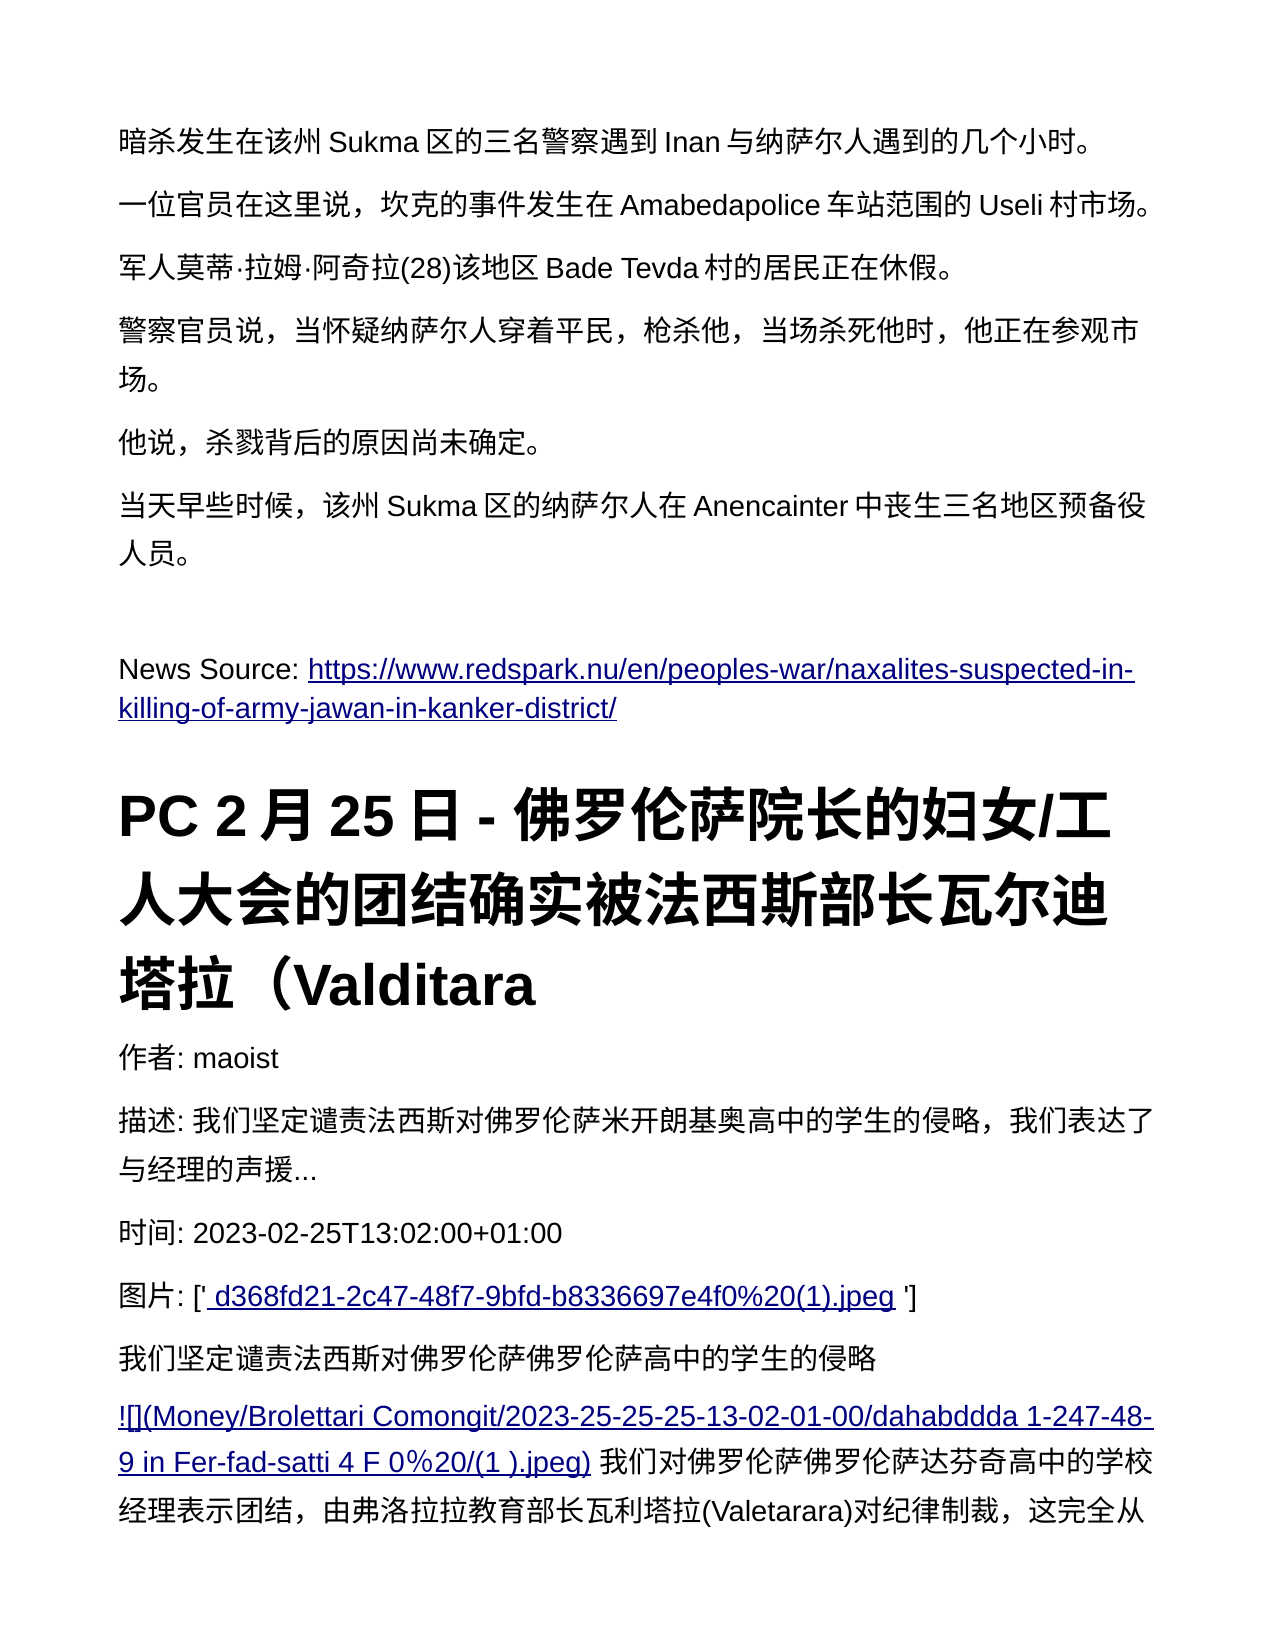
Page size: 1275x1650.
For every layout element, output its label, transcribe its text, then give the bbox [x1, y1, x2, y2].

text 描述: 我们坚定谴责法西斯对佛罗伦萨米开朗基奥高中的学生的侵略，我们表达了与经理的声援... [118, 1098, 1157, 1189]
text 暗杀发生在该州Sukma区的三名警察遇到Inan与纳萨尔人遇到的几个小时。 [118, 118, 1157, 160]
text 图片: [' d368fd21-2c47-48f7-9bfd-b8336697e4f0%20(1).jpeg '] [118, 1273, 1157, 1315]
text 作者: maoist [118, 1035, 1157, 1077]
text 他说，杀戮背后的原因尚未确定。 [118, 419, 1157, 461]
text ![](Money/Brolettari Comongit/2023-25-25-25-13-02-01-00/dahabddda 1-247-48-9 in Fer-fad-satti 4 F 0％20/(1 ).jpeg) 我们对佛罗伦萨佛罗伦萨达芬奇高中的学校经理表示团结，由弗洛拉拉教育部长瓦利塔拉(Valetarara)对纪律制裁，这完全从 [118, 1399, 1157, 1529]
text News Source: https://www.redspark.nu/en/peoples-war/naxalites-suspected-in-killing-of-army-jawan-in-kanker-district/ [118, 652, 1157, 724]
text 当天早些时候，该州Sukma区的纳萨尔人在Anencainter中丧生三名地区预备役人员。 [118, 482, 1157, 573]
text 一位官员在这里说，坎克的事件发生在Amabedapolice车站范围的Useli村市场。 [118, 181, 1157, 223]
text 时间: 2023-02-25T13:02:00+01:00 [118, 1209, 1157, 1252]
text 我们坚定谴责法西斯对佛罗伦萨佛罗伦萨高中的学生的侵略 [118, 1336, 1157, 1378]
subtitle PC 2月25日 - 佛罗伦萨院长的妇女/工人大会的团结确实被法西斯部长瓦尔迪塔拉（Valditara [118, 769, 1157, 1022]
text 来源：https：//www.siasat.com/army-jawan-shot-dead-by-suspected-naxalites-> in-chhattisgarh-2535250/ [177, 594, 1098, 623]
text 警察官员说，当怀疑纳萨尔人穿着平民，枪杀他，当场杀死他时，他正在参观市场。 [118, 307, 1157, 398]
text 军人莫蒂·拉姆·阿奇拉(28)该地区Bade Tevda村的居民正在休假。 [118, 244, 1157, 287]
